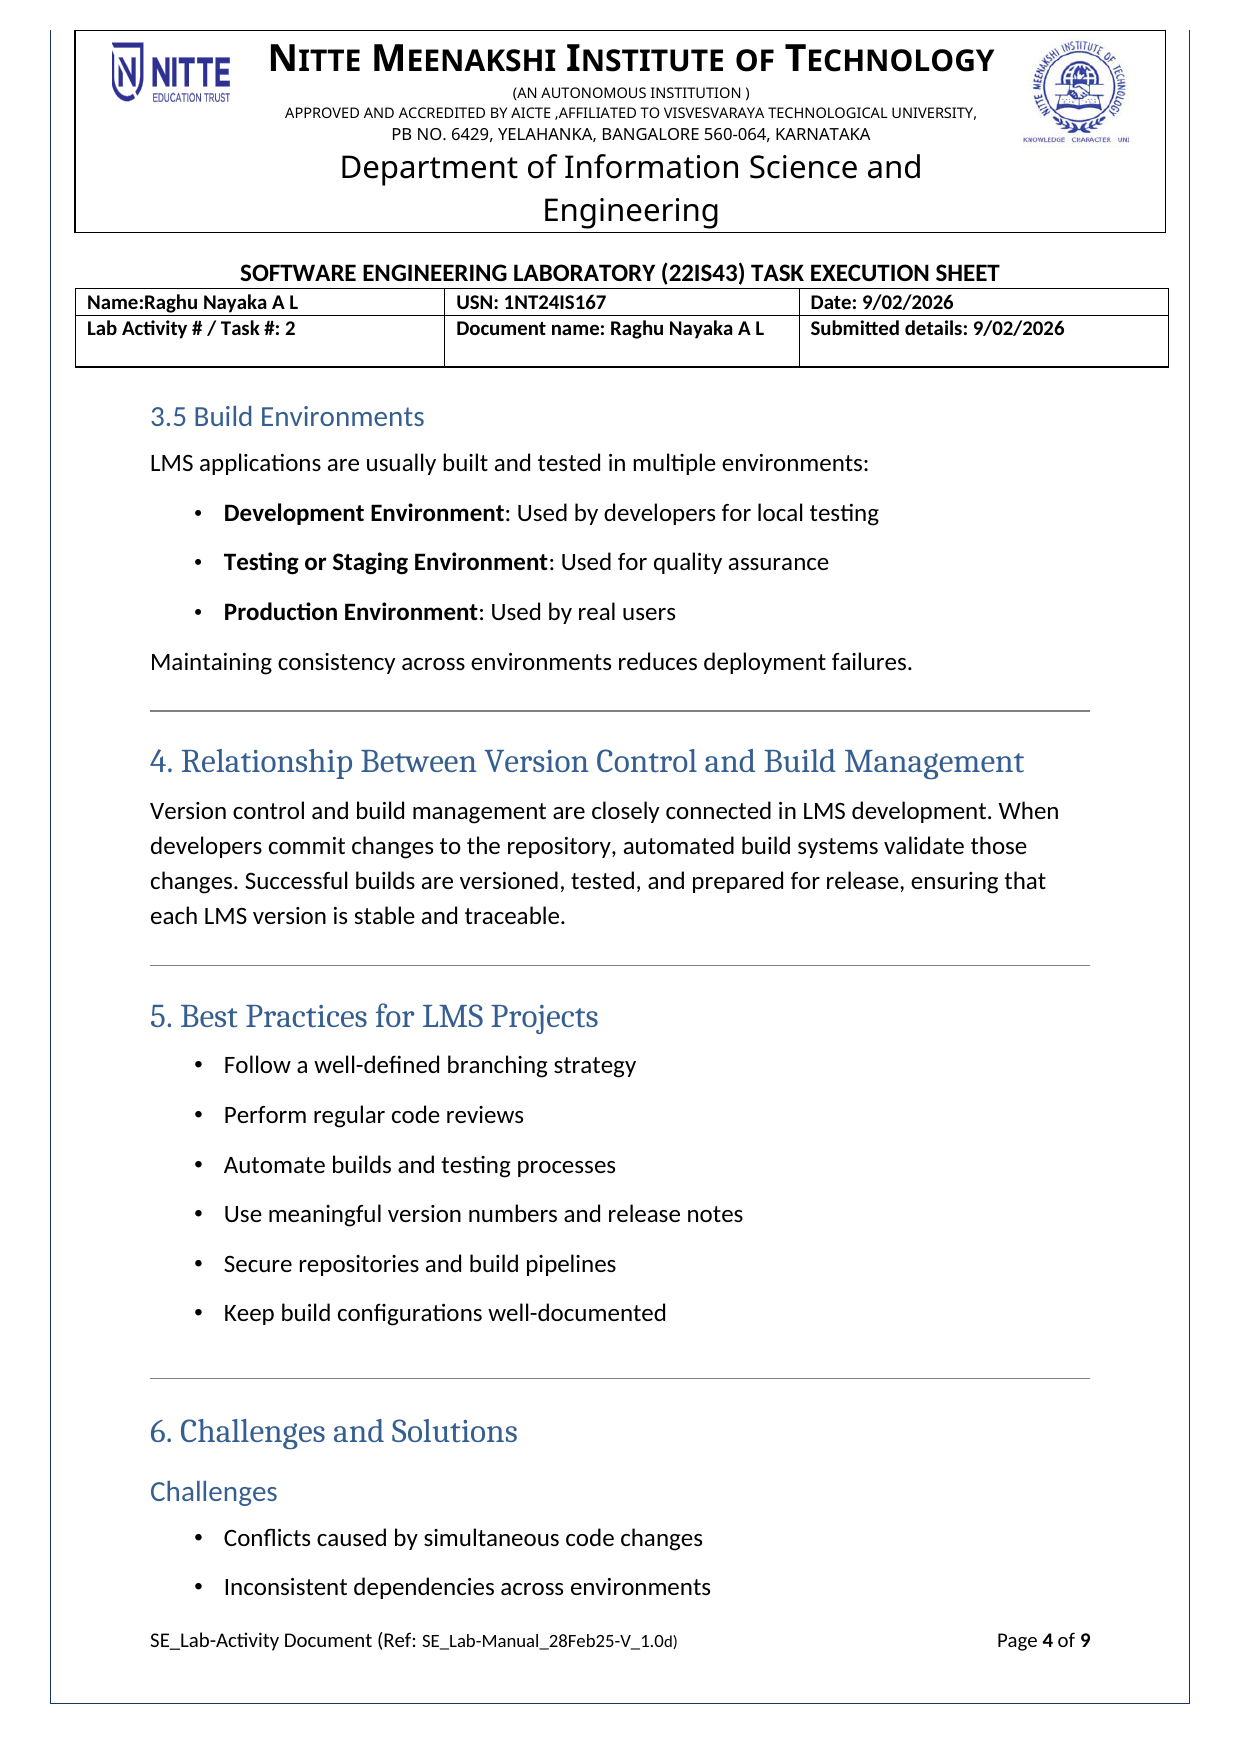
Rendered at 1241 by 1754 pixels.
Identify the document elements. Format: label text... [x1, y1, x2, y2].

list Conflicts caused by simultaneous code changes [194, 1522, 1090, 1552]
list Use meaningful version numbers and release notes [194, 1198, 1090, 1229]
list Inconsistent dependencies across environments [194, 1572, 1090, 1602]
list Testing or Staging Environment: Used for quality assurance [194, 546, 1090, 577]
subtitle 5. Best Practices for LMS Projects [150, 997, 1090, 1036]
text LMS applications are usually built and tested in multiple environments: [150, 447, 1090, 478]
subtitle Challenges [150, 1473, 1090, 1508]
text Maintaining consistency across environments reduces deployment failures. [150, 646, 1090, 676]
list Development Environment: Used by developers for local testing [194, 497, 1090, 527]
list Secure repositories and build pipelines [194, 1248, 1090, 1278]
list Production Environment: Used by real users [194, 596, 1090, 627]
text Version control and build management are closely connected in LMS development. When developers commit changes to the repository, automated build systems validate those changes. Successful builds are versioned, tested, and prepared for release, ensuring that each LMS version is stable and traceable. [150, 795, 1090, 931]
picture [112, 39, 230, 103]
subtitle 6. Challenges and Solutions [150, 1412, 1090, 1450]
subtitle 4. Relationship Between Version Control and Build Management [150, 743, 1090, 781]
picture [1019, 31, 1129, 148]
list Keep build configurations well-documented [194, 1297, 1090, 1328]
subtitle 3.5 Build Environments [150, 398, 1090, 434]
list Perform regular code reviews [194, 1099, 1090, 1130]
list Follow a well-defined branching strategy [194, 1049, 1090, 1080]
list Automate builds and testing processes [194, 1149, 1090, 1179]
